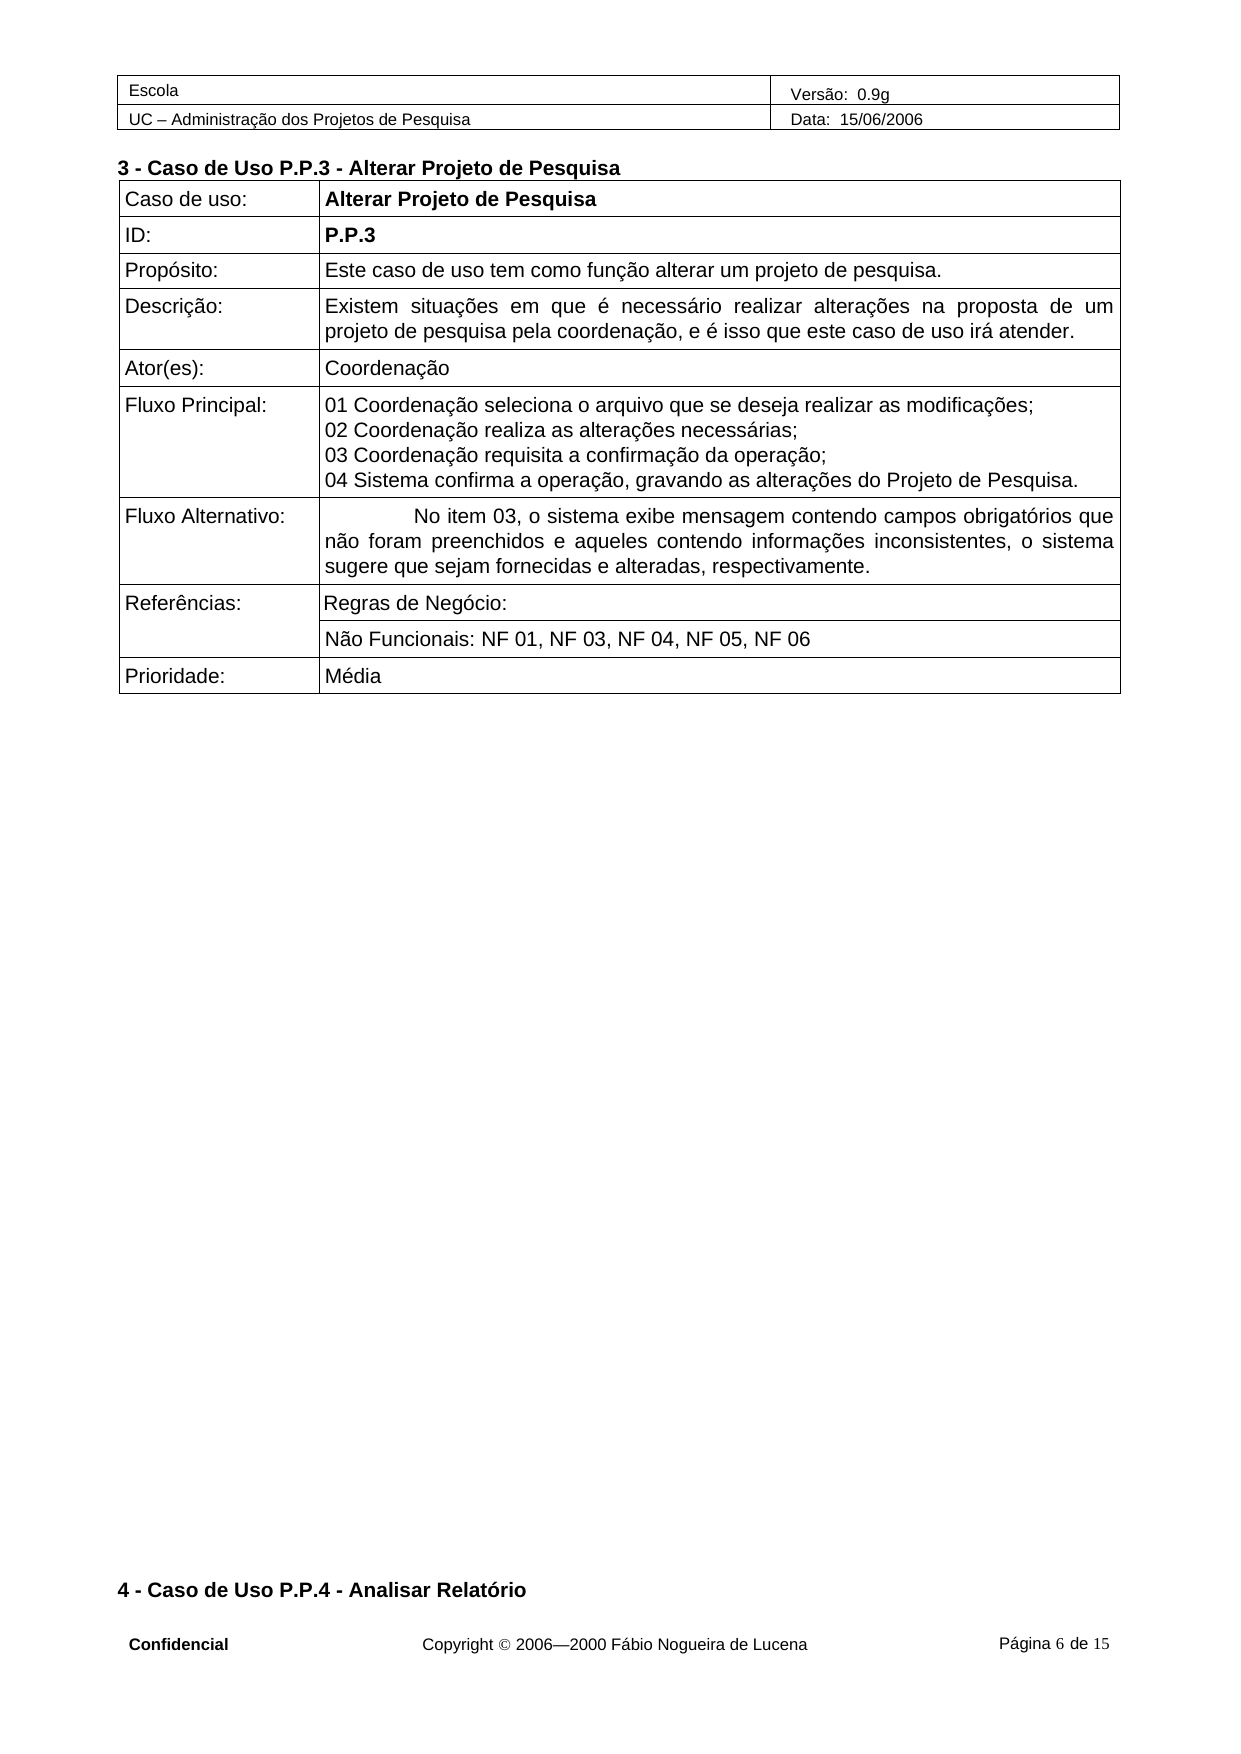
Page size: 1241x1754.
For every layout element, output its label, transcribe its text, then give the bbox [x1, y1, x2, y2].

table_header Alterar Projeto de Pesquisa [320, 181, 1120, 216]
table_cell Este caso de uso tem como função alterar um projeto de pesquisa. [320, 254, 1120, 287]
table_cell Coordenação [320, 350, 1120, 386]
table_cell No item 03, o sistema exibe mensagem contendo campos obrigatórios que não foram preenchidos e aqueles contendo informações inconsistentes, o sistema sugere que sejam fornecidas e alteradas, respectivamente. [320, 498, 1120, 584]
text 3 - Caso de Uso P.P.3 - Alterar Projeto de Pesquisa [117, 154, 1120, 179]
table_cell Fluxo Alternativo: [120, 498, 319, 584]
table_cell Não Funcionais: NF 01, NF 03, NF 04, NF 05, NF 06 [320, 621, 1120, 657]
table_cell Ator(es): [120, 350, 319, 386]
table_cell Prioridade: [120, 658, 319, 693]
table_cell Fluxo Principal: [120, 387, 319, 497]
table_header Caso de uso: [120, 181, 319, 216]
text 4 - Caso de Uso P.P.4 - Analisar Relatório [117, 1577, 1120, 1602]
table_cell Existem situações em que é necessário realizar alterações na proposta de um projeto de pesquisa pela coordenação, e é isso que este caso de uso irá atender. [320, 289, 1120, 349]
table_header Regras de Negócio: [320, 585, 1120, 620]
table_cell ID: [120, 217, 319, 253]
table_cell Descrição: [120, 289, 319, 349]
table_cell Referências: [120, 585, 319, 657]
table_cell Média [320, 658, 1120, 693]
table_cell P.P.3 [320, 217, 1120, 253]
table_cell 01 Coordenação seleciona o arquivo que se deseja realizar as modificações; 02 Coordenação realiza as alterações necessárias; 03 Coordenação requisita a confirmação da operação; 04 Sistema confirma a operação, gravando as alterações do Projeto de Pesquisa. [320, 387, 1120, 497]
table_cell Propósito: [120, 254, 319, 287]
